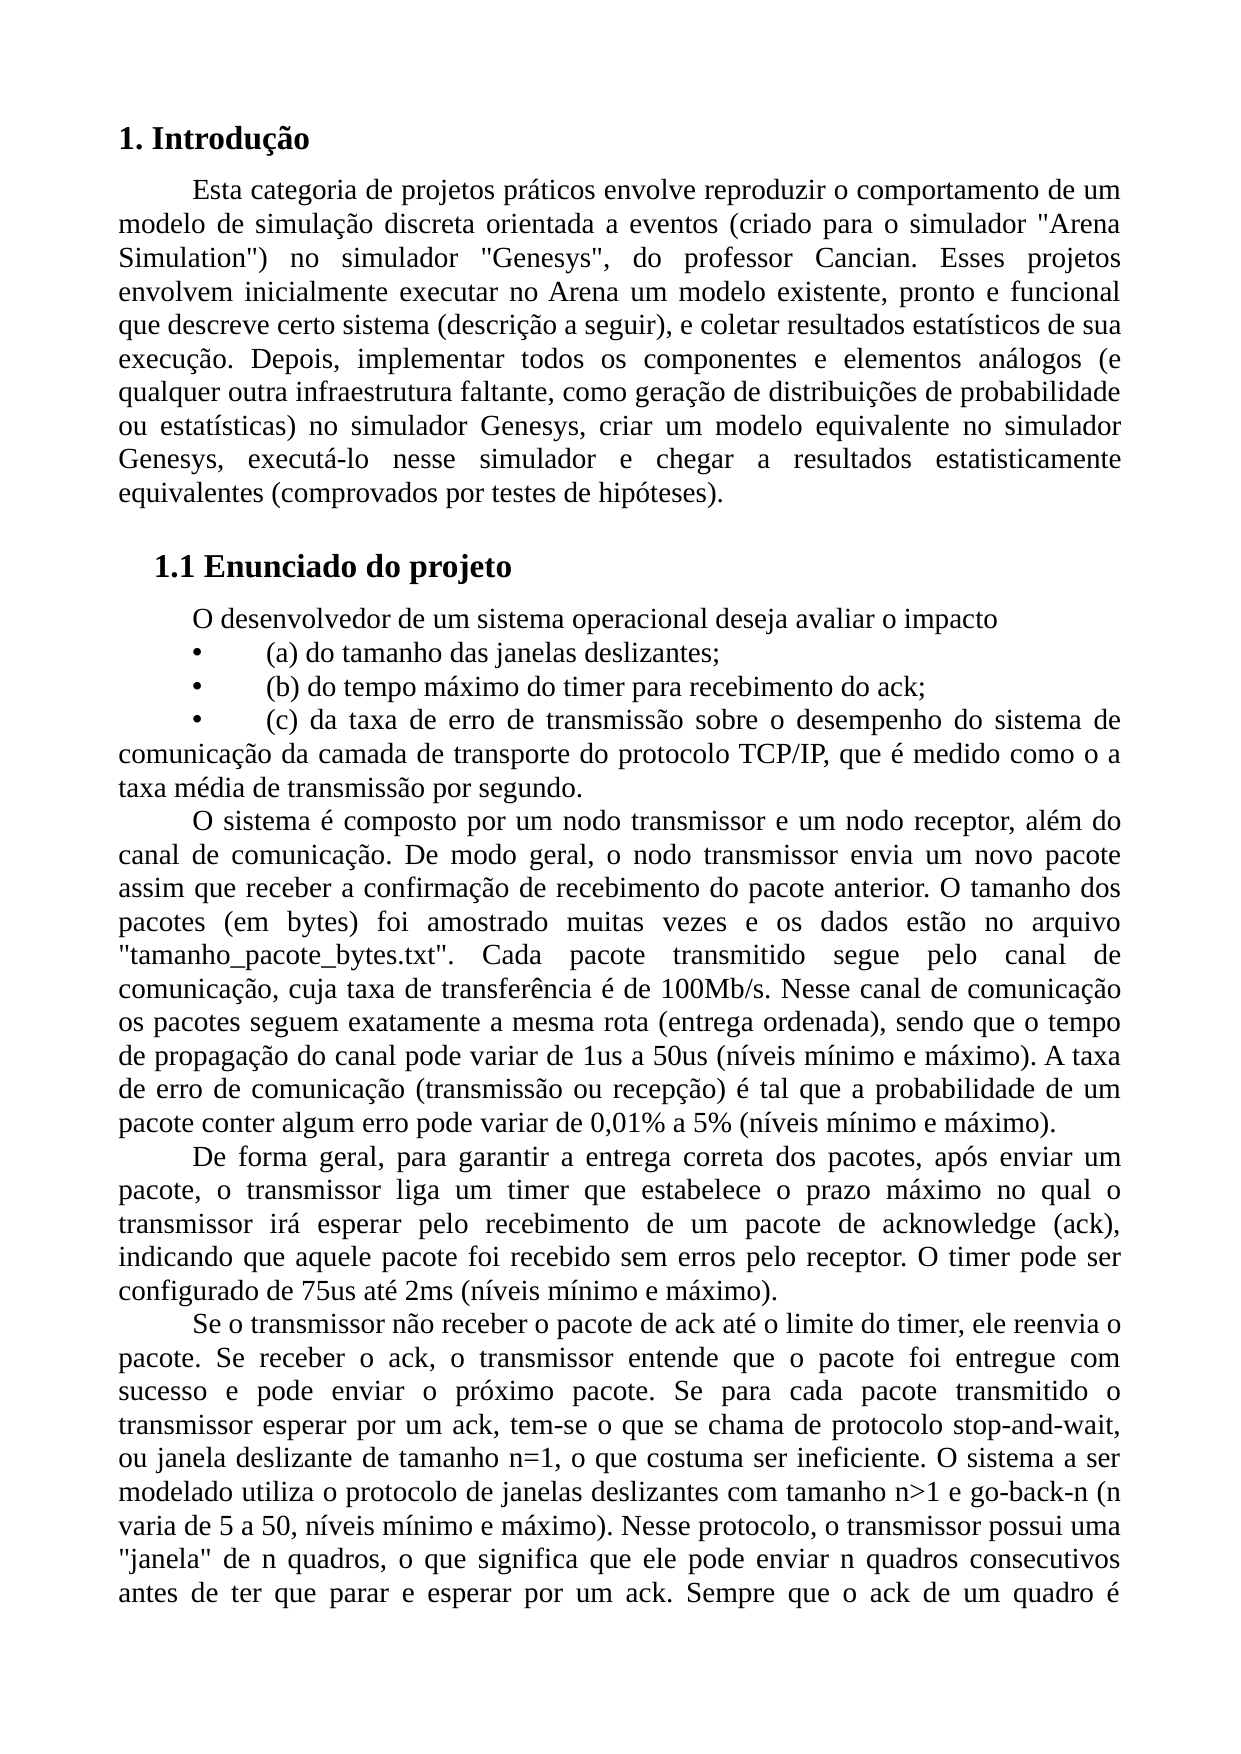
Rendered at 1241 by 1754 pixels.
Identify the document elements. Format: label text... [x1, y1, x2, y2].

list (b) do tempo máximo do timer para recebimento do ack; [118, 669, 1122, 702]
list (c) da taxa de erro de transmissão sobre o desempenho do sistema de comunicação da camada de transporte do protocolo TCP/IP, que é medido como o a taxa média de transmissão por segundo. [118, 702, 1122, 803]
list (a) do tamanho das janelas deslizantes; [118, 635, 1122, 669]
text Esta categoria de projetos práticos envolve reproduzir o comportamento de um modelo de simulação discreta orientada a eventos (criado para o simulador "Arena Simulation") no simulador "Genesys", do professor Cancian. Esses projetos envolvem inicialmente executar no Arena um modelo existente, pronto e funcional que descreve certo sistema (descrição a seguir), e coletar resultados estatísticos de sua execução. Depois, implementar todos os componentes e elementos análogos (e qualquer outra infraestrutura faltante, como geração de distribuições de probabilidade ou estatísticas) no simulador Genesys, criar um modelo equivalente no simulador Genesys, executá-lo nesse simulador e chegar a resultados estatisticamente equivalentes (comprovados por testes de hipóteses). [118, 168, 1122, 508]
text 1. Introdução [118, 118, 1122, 156]
text De forma geral, para garantir a entrega correta dos pacotes, após enviar um pacote, o transmissor liga um timer que estabelece o prazo máximo no qual o transmissor irá esperar pelo recebimento de um pacote de acknowledge (ack), indicando que aquele pacote foi recebido sem erros pelo receptor. O timer pode ser configurado de 75us até 2ms (níveis mínimo e máximo). [118, 1139, 1122, 1306]
text 1.1 Enunciado do projeto [153, 547, 1122, 585]
text Se o transmissor não receber o pacote de ack até o limite do timer, ele reenvia o pacote. Se receber o ack, o transmissor entende que o pacote foi entregue com sucesso e pode enviar o próximo pacote. Se para cada pacote transmitido o transmissor esperar por um ack, tem-se o que se chama de protocolo stop-and-wait, ou janela deslizante de tamanho n=1, o que costuma ser ineficiente. O sistema a ser modelado utiliza o protocolo de janelas deslizantes com tamanho n>1 e go-back-n (n varia de 5 a 50, níveis mínimo e máximo). Nesse protocolo, o transmissor possui uma "janela" de n quadros, o que significa que ele pode enviar n quadros consecutivos antes de ter que parar e esperar por um ack. Sempre que o ack de um quadro é [118, 1306, 1122, 1608]
text O desenvolvedor de um sistema operacional deseja avaliar o impacto [118, 597, 1122, 635]
text O sistema é composto por um nodo transmissor e um nodo receptor, além do canal de comunicação. De modo geral, o nodo transmissor envia um novo pacote assim que receber a confirmação de recebimento do pacote anterior. O tamanho dos pacotes (em bytes) foi amostrado muitas vezes e os dados estão no arquivo "tamanho_pacote_bytes.txt". Cada pacote transmitido segue pelo canal de comunicação, cuja taxa de transferência é de 100Mb/s. Nesse canal de comunicação os pacotes seguem exatamente a mesma rota (entrega ordenada), sendo que o tempo de propagação do canal pode variar de 1us a 50us (níveis mínimo e máximo). A taxa de erro de comunicação (transmissão ou recepção) é tal que a probabilidade de um pacote conter algum erro pode variar de 0,01% a 5% (níveis mínimo e máximo). [118, 803, 1122, 1139]
